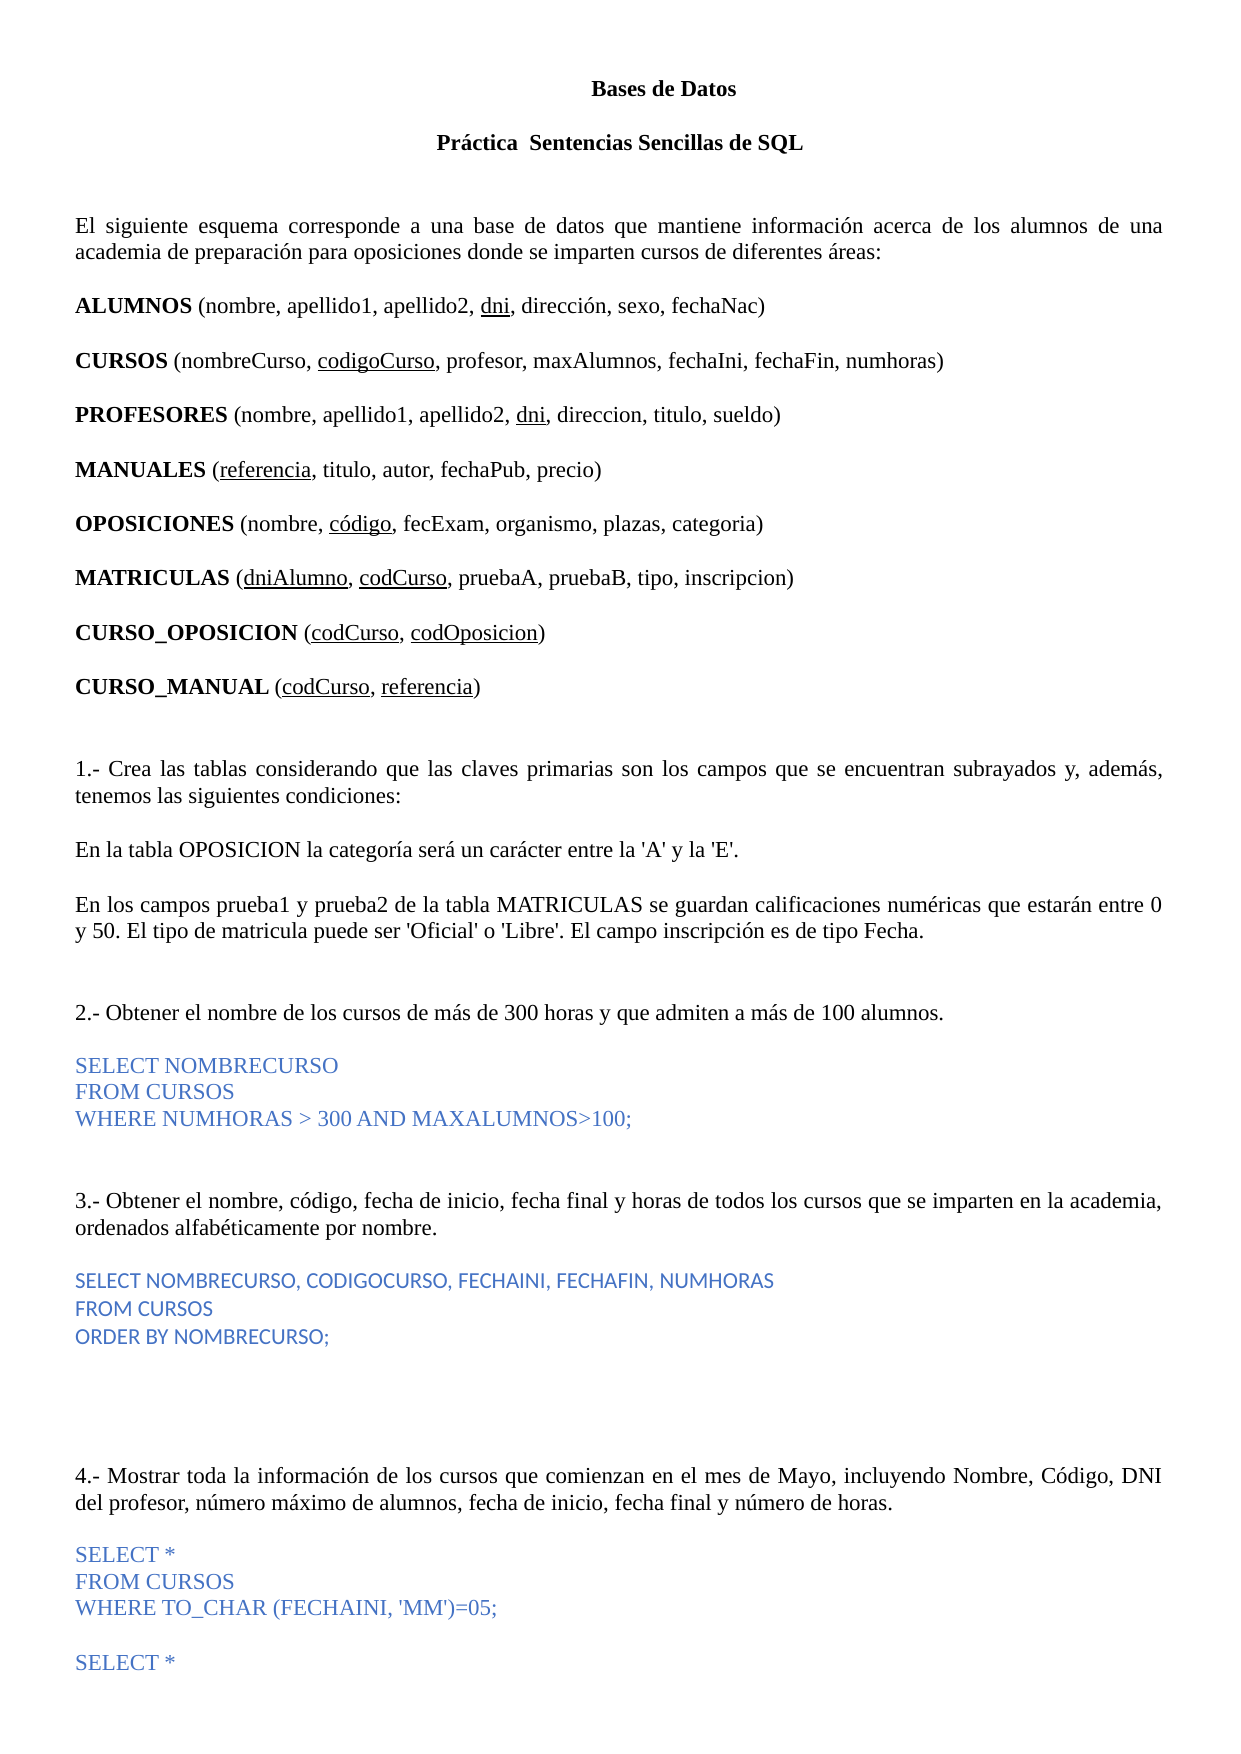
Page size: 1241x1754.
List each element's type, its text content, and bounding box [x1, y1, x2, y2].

text FROM CURSOS [75, 1568, 1165, 1594]
text SELECT * [75, 1541, 1165, 1568]
text SELECT NOMBRECURSO, CODIGOCURSO, FECHAINI, FECHAFIN, NUMHORAS [75, 1266, 1165, 1294]
text 1.- Crea las tablas considerando que las claves primarias son los campos que se encuentran subrayados y, además, tenemos las siguientes condiciones: [75, 756, 1165, 808]
text 4.- Mostrar toda la información de los cursos que comienzan en el mes de Mayo, incluyendo Nombre, Código, DNI del profesor, número máximo de alumnos, fecha de inicio, fecha final y número de horas. [75, 1462, 1165, 1515]
text CURSO_MANUAL (codCurso, referencia) [75, 673, 1165, 699]
text FROM CURSOS [75, 1078, 1165, 1105]
text ORDER BY NOMBRECURSO; [75, 1322, 1165, 1350]
text 2.- Obtener el nombre de los cursos de más de 300 horas y que admiten a más de 100 alumnos. [75, 999, 1165, 1026]
text CURSO_OPOSICION (codCurso, codOposicion) [75, 619, 1165, 645]
text SELECT NOMBRECURSO [75, 1052, 1165, 1078]
text El siguiente esquema corresponde a una base de datos que mantiene información acerca de los alumnos de una academia de preparación para oposiciones donde se imparten cursos de diferentes áreas: [75, 212, 1165, 264]
text En los campos prueba1 y prueba2 de la tabla MATRICULAS se guardan calificaciones numéricas que estarán entre 0 y 50. El tipo de matricula puede ser 'Oficial' o 'Libre'. El campo inscripción es de tipo Fecha. [75, 891, 1165, 943]
text ALUMNOS (nombre, apellido1, apellido2, dni, dirección, sexo, fechaNac) [75, 292, 1165, 319]
text WHERE TO_CHAR (FECHAINI, 'MM')=05; [75, 1594, 1165, 1621]
text SELECT * [75, 1648, 1165, 1675]
text En la tabla OPOSICION la categoría será un carácter entre la 'A' y la 'E'. [75, 836, 1165, 863]
text PROFESORES (nombre, apellido1, apellido2, dni, direccion, titulo, sueldo) [75, 401, 1165, 428]
text Práctica Sentencias Sencillas de SQL [75, 129, 1165, 156]
text WHERE NUMHORAS > 300 AND MAXALUMNOS>100; [75, 1105, 1165, 1131]
text CURSOS (nombreCurso, codigoCurso, profesor, maxAlumnos, fechaIni, fechaFin, numhoras) [75, 347, 1165, 373]
text FROM CURSOS [75, 1294, 1165, 1322]
text Bases de Datos [75, 75, 1165, 101]
text MATRICULAS (dniAlumno, codCurso, pruebaA, pruebaB, tipo, inscripcion) [75, 564, 1165, 591]
text MANUALES (referencia, titulo, autor, fechaPub, precio) [75, 456, 1165, 482]
text 3.- Obtener el nombre, código, fecha de inicio, fecha final y horas de todos los cursos que se imparten en la academia, ordenados alfabéticamente por nombre. [75, 1187, 1165, 1240]
text OPOSICIONES (nombre, código, fecExam, organismo, plazas, categoria) [75, 510, 1165, 536]
